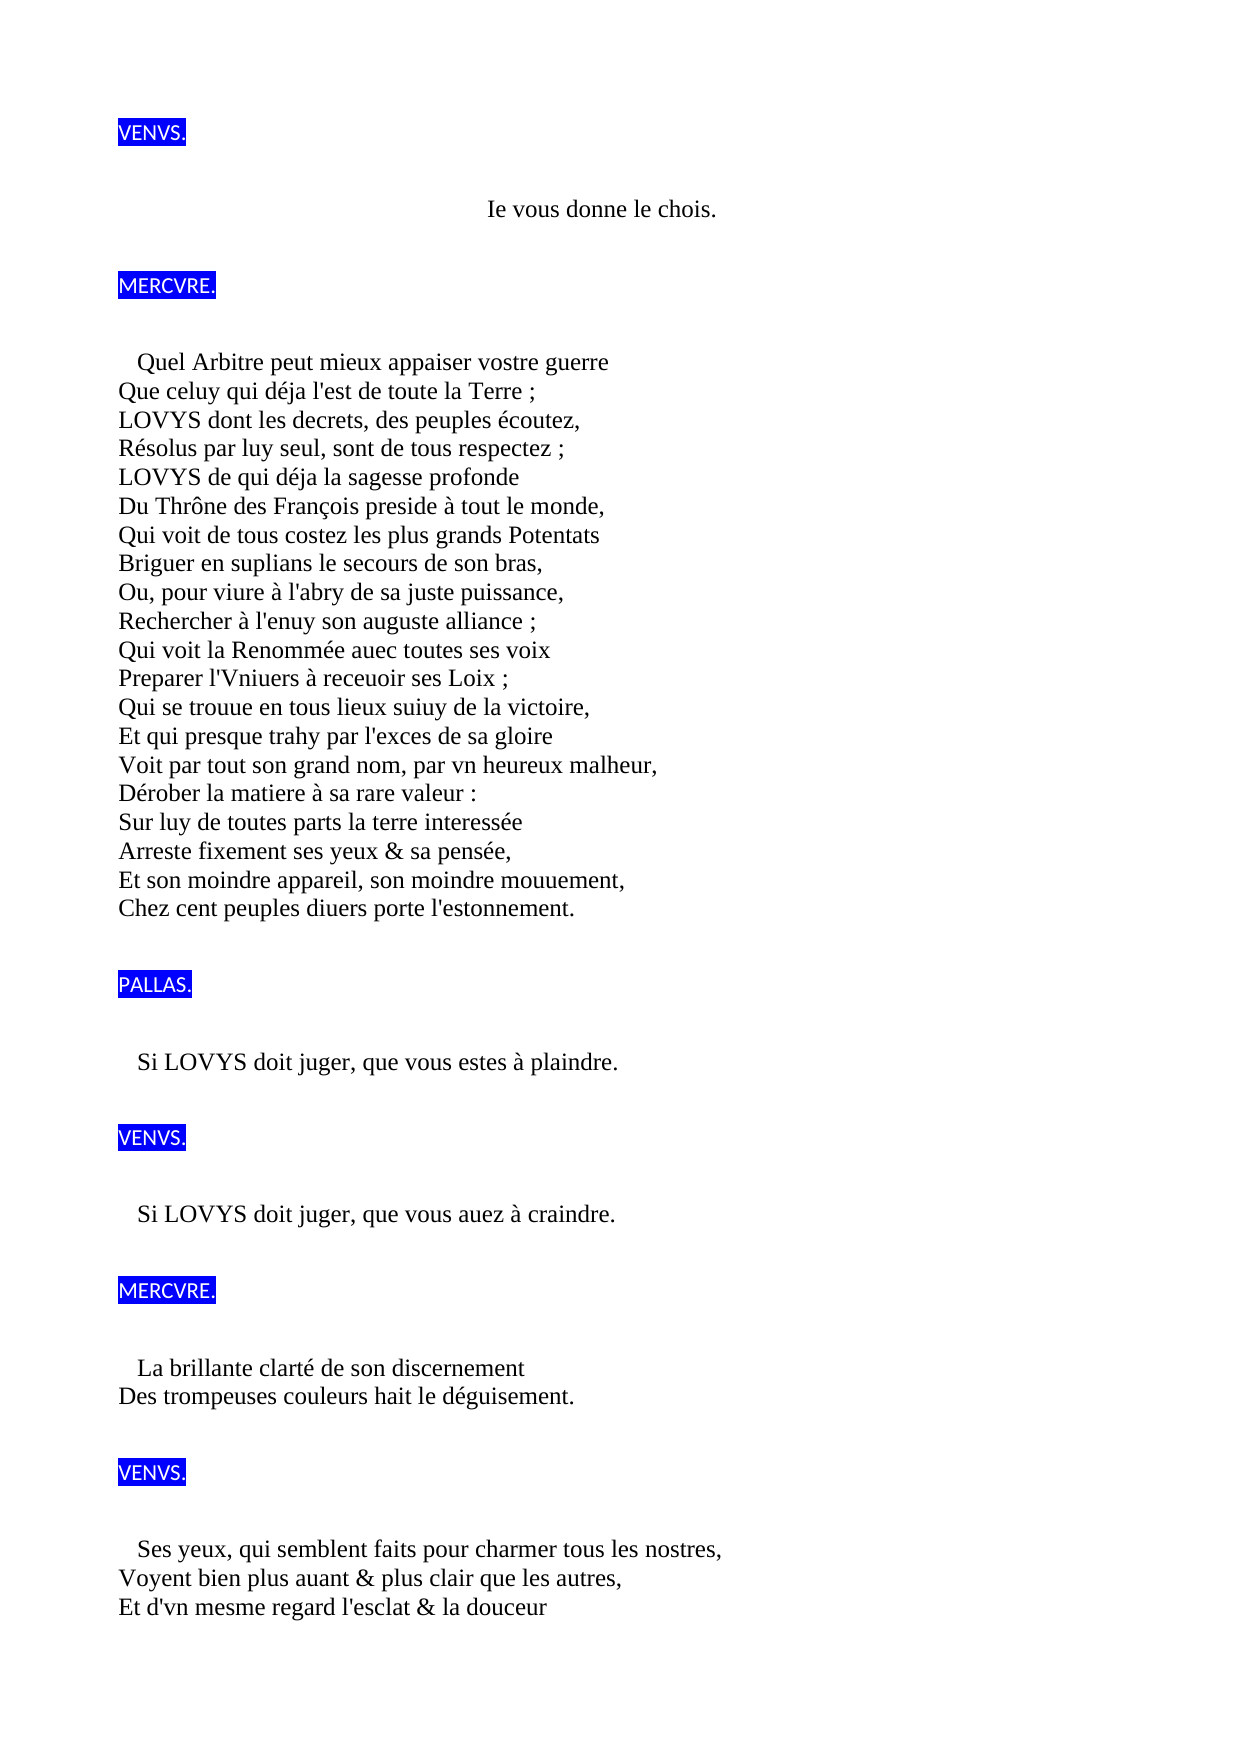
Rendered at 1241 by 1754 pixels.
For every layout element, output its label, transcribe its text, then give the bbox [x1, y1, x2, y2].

text Ou, pour viure à l'abry de sa juste puissance, [118, 577, 1122, 606]
text VENVS. [186, 1458, 1122, 1486]
text Voit par tout son grand nom, par vn heureux malheur, [118, 750, 1122, 778]
text Si LOVYS doit juger, que vous estes à plaindre. [118, 1047, 1122, 1075]
text Ie vous donne le chois. [118, 194, 1122, 223]
text MERCVRE. [216, 271, 1122, 299]
text MERCVRE. [216, 1276, 1122, 1304]
text Chez cent peuples diuers porte l'estonnement. [118, 893, 1122, 922]
text Qui se trouue en tous lieux suiuy de la victoire, [118, 692, 1122, 721]
text Qui voit de tous costez les plus grands Potentats [118, 520, 1122, 548]
text Briguer en suplians le secours de son bras, [118, 548, 1122, 577]
text Voyent bien plus auant & plus clair que les autres, [118, 1563, 1122, 1592]
text Arreste fixement ses yeux & sa pensée, [118, 836, 1122, 865]
text Du Thrône des François preside à tout le monde, [118, 491, 1122, 520]
text PALLAS. [192, 970, 1122, 998]
text VENVS. [118, 1123, 1122, 1151]
text La brillante clarté de son discernement [118, 1353, 1122, 1381]
text Qui voit la Renommée auec toutes ses voix [118, 635, 1122, 663]
text Dérober la matiere à sa rare valeur : [118, 778, 1122, 807]
text Et son moindre appareil, son moindre mouuement, [118, 865, 1122, 893]
text Preparer l'Vniuers à receuoir ses Loix ; [118, 663, 1122, 692]
text Et qui presque trahy par l'exces de sa gloire [118, 721, 1122, 750]
text Résolus par luy seul, sont de tous respectez ; [118, 433, 1122, 462]
text LOVYS dont les decrets, des peuples écoutez, [118, 405, 1122, 433]
text Sur luy de toutes parts la terre interessée [118, 807, 1122, 836]
text LOVYS de qui déja la sagesse profonde [118, 462, 1122, 491]
text Que celuy qui déja l'est de toute la Terre ; [118, 376, 1122, 405]
text Rechercher à l'enuy son auguste alliance ; [118, 606, 1122, 635]
text Ses yeux, qui semblent faits pour charmer tous les nostres, [118, 1534, 1122, 1563]
text VENVS. [186, 118, 1122, 146]
text Si LOVYS doit juger, que vous auez à craindre. [118, 1199, 1122, 1228]
text Quel Arbitre peut mieux appaiser vostre guerre [118, 347, 1122, 376]
text Et d'vn mesme regard l'esclat & la douceur [118, 1592, 1122, 1621]
text Des trompeuses couleurs hait le déguisement. [118, 1381, 1122, 1410]
